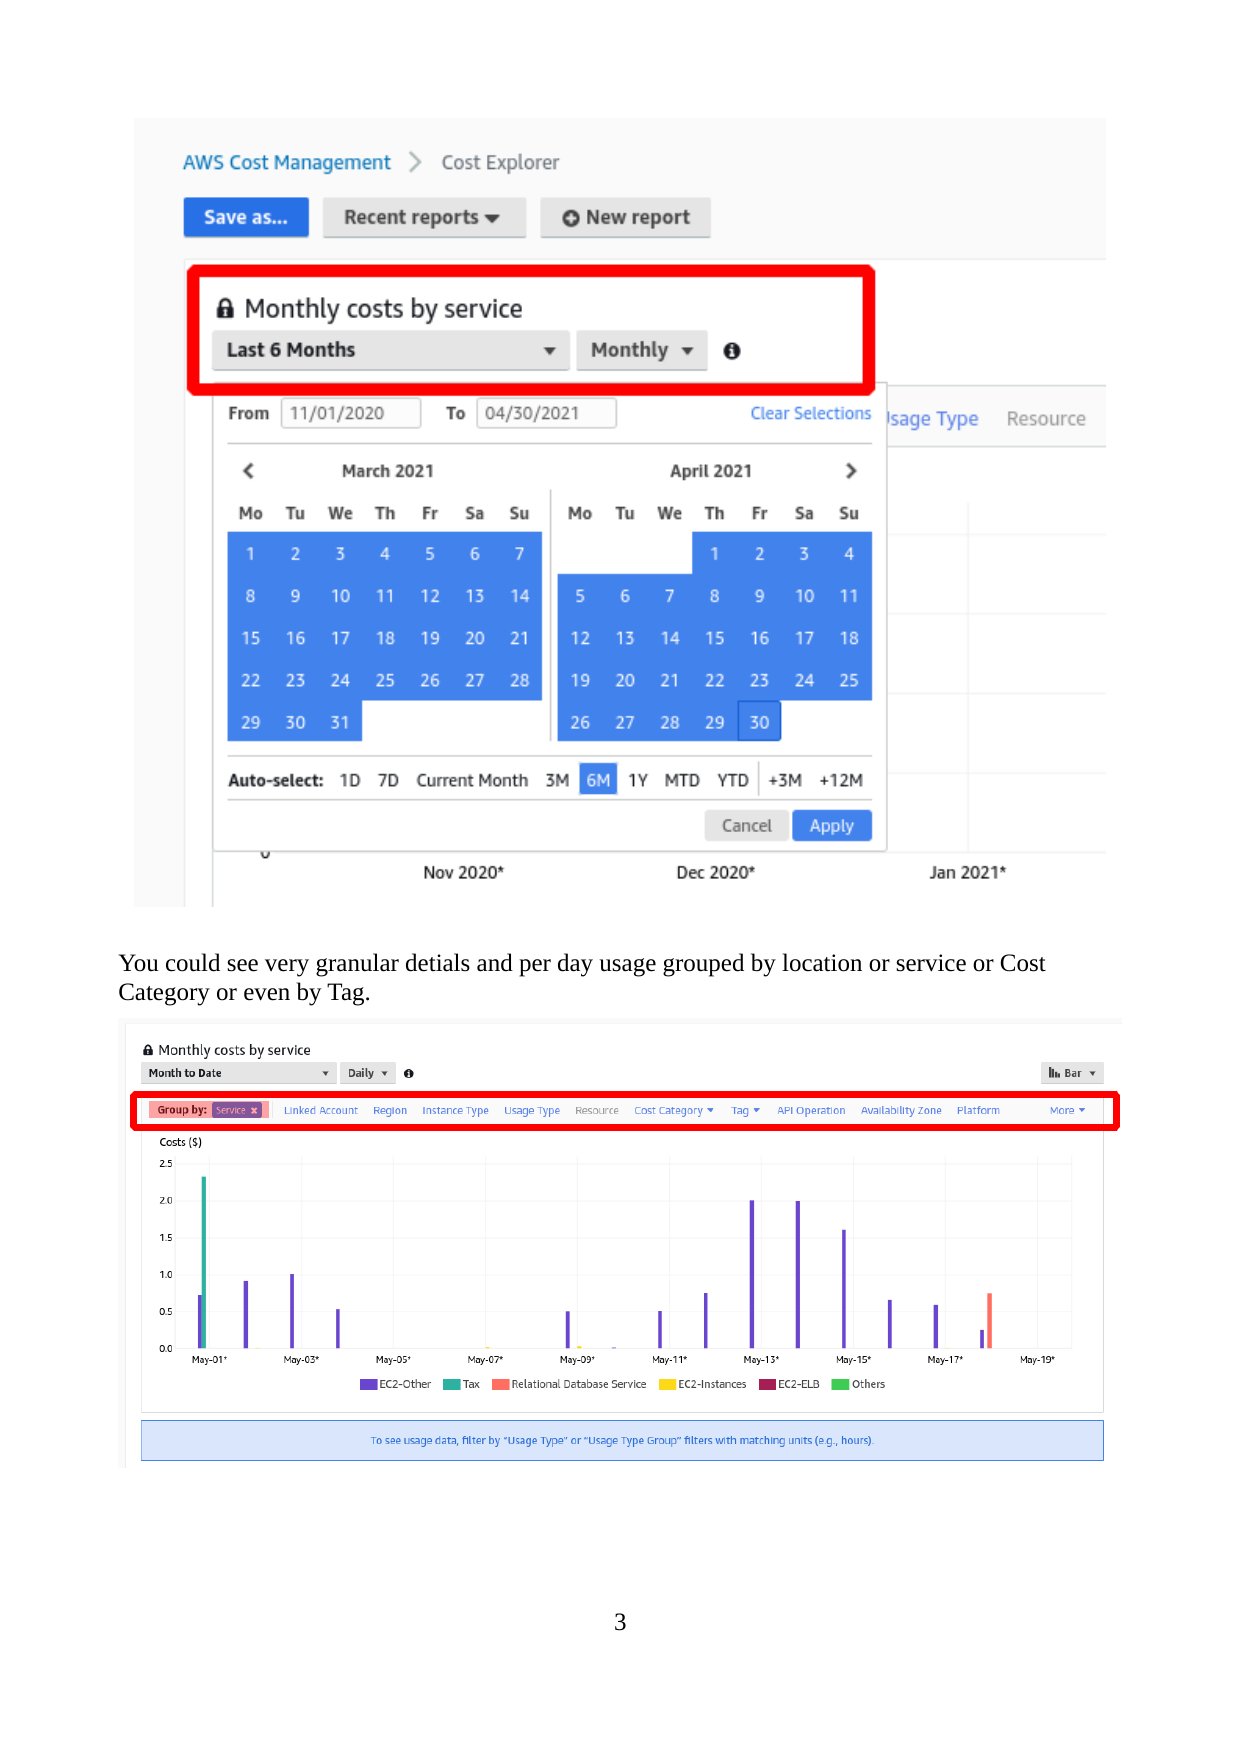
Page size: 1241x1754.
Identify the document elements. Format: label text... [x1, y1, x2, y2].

text You could see very granular detials and per day usage grouped by location or service or Cost Category or even by Tag. [118, 948, 1122, 1006]
